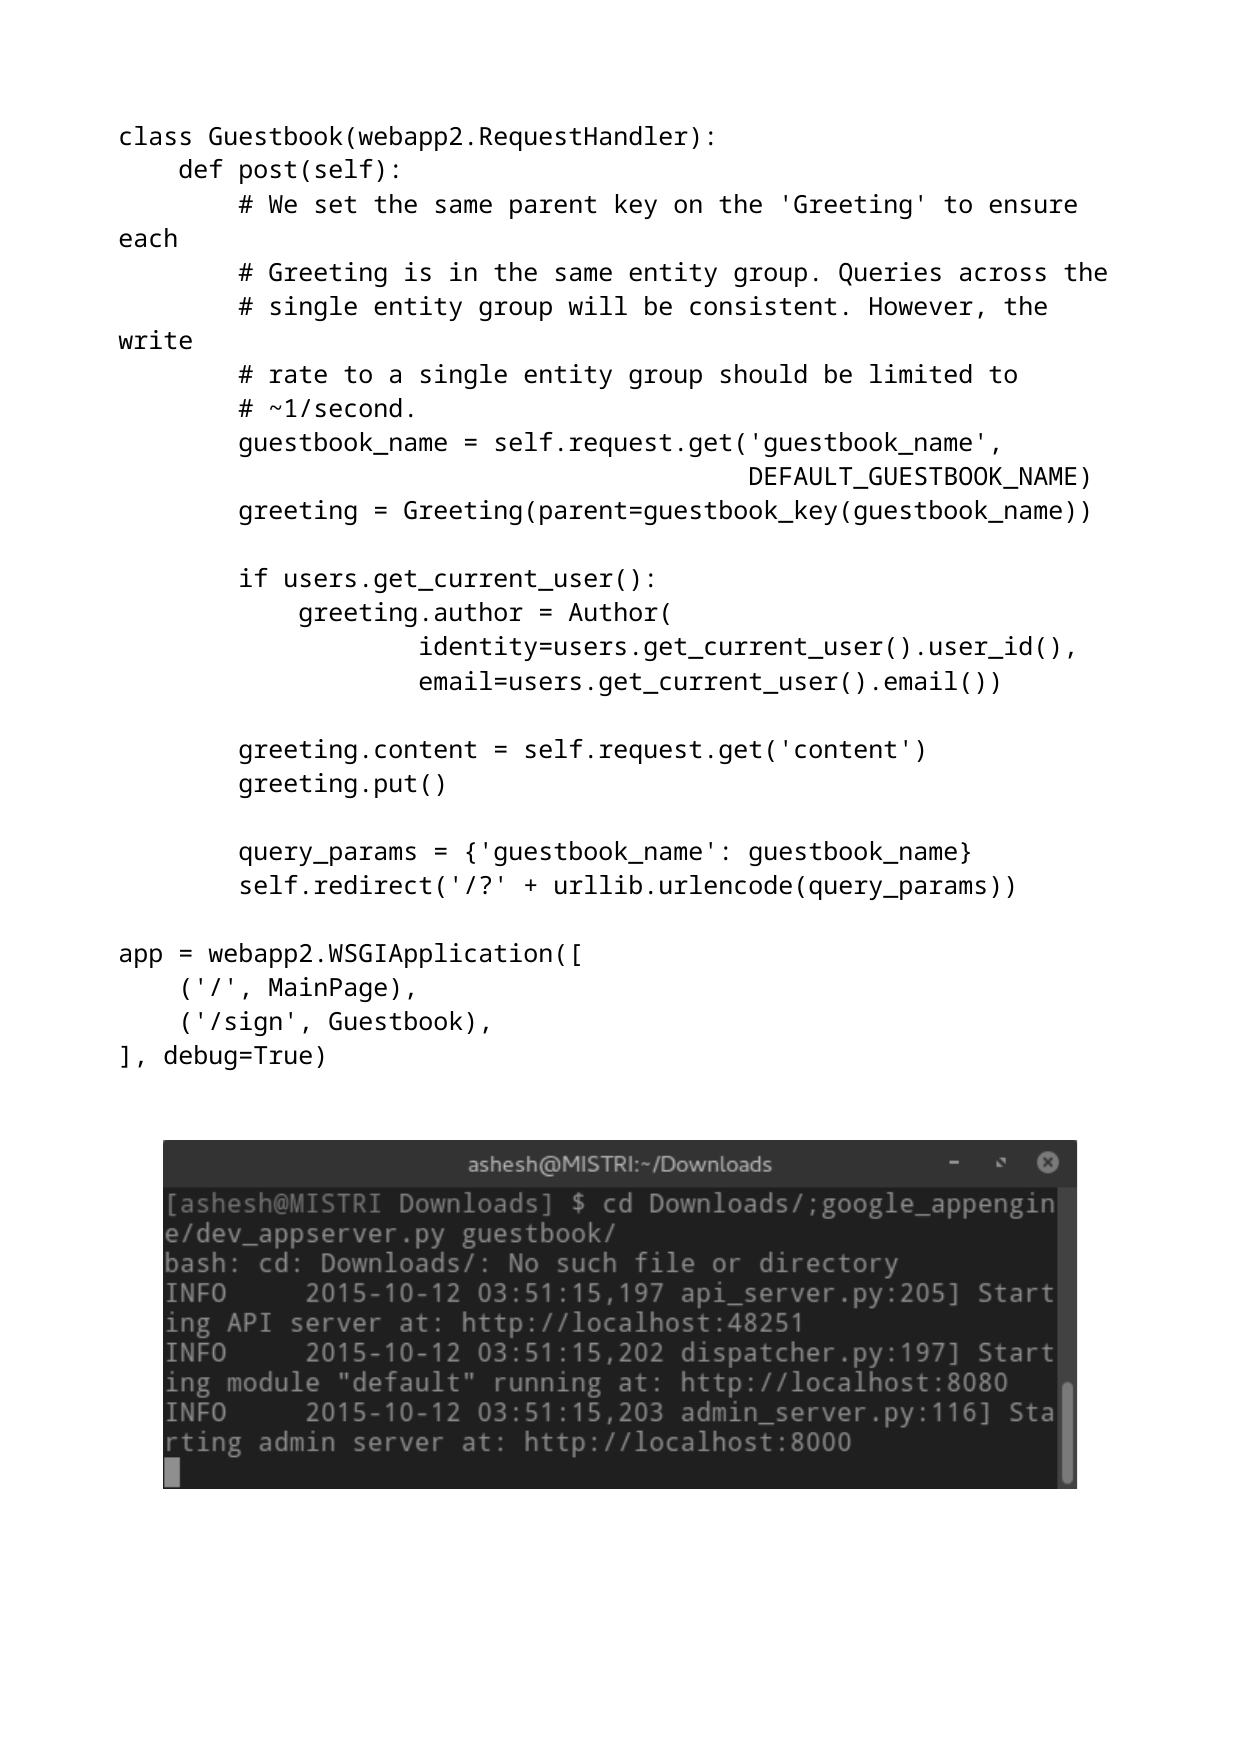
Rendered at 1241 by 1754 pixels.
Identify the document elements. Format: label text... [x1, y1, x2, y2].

text query_params = {'guestbook_name': guestbook_name} [118, 833, 1122, 867]
text app = webapp2.WSGIApplication([ [118, 936, 1122, 970]
text greeting.content = self.request.get('content') [118, 731, 1122, 765]
text # rate to a single entity group should be limited to [118, 357, 1122, 391]
text self.redirect('/?' + urllib.urlencode(query_params)) [118, 867, 1122, 902]
text if users.get_current_user(): [118, 561, 1122, 595]
text ('/', MainPage), [118, 970, 1122, 1004]
text identity=users.get_current_user().user_id(), [118, 629, 1122, 663]
text DEFAULT_GUESTBOOK_NAME) [118, 459, 1122, 493]
text # Greeting is in the same entity group. Queries across the [118, 254, 1122, 288]
text # ~1/second. [118, 391, 1122, 425]
text class Guestbook(webapp2.RequestHandler): [118, 118, 1122, 152]
text greeting.put() [118, 765, 1122, 799]
text # single entity group will be consistent. However, the write [118, 288, 1122, 357]
text ('/sign', Guestbook), [118, 1004, 1122, 1038]
text greeting = Greeting(parent=guestbook_key(guestbook_name)) [118, 493, 1122, 527]
text greeting.author = Author( [118, 595, 1122, 629]
text email=users.get_current_user().email()) [118, 663, 1122, 697]
text def post(self): [118, 152, 1122, 186]
text # We set the same parent key on the 'Greeting' to ensure each [118, 186, 1122, 254]
text guestbook_name = self.request.get('guestbook_name', [118, 425, 1122, 459]
text ], debug=True) [118, 1038, 1122, 1072]
